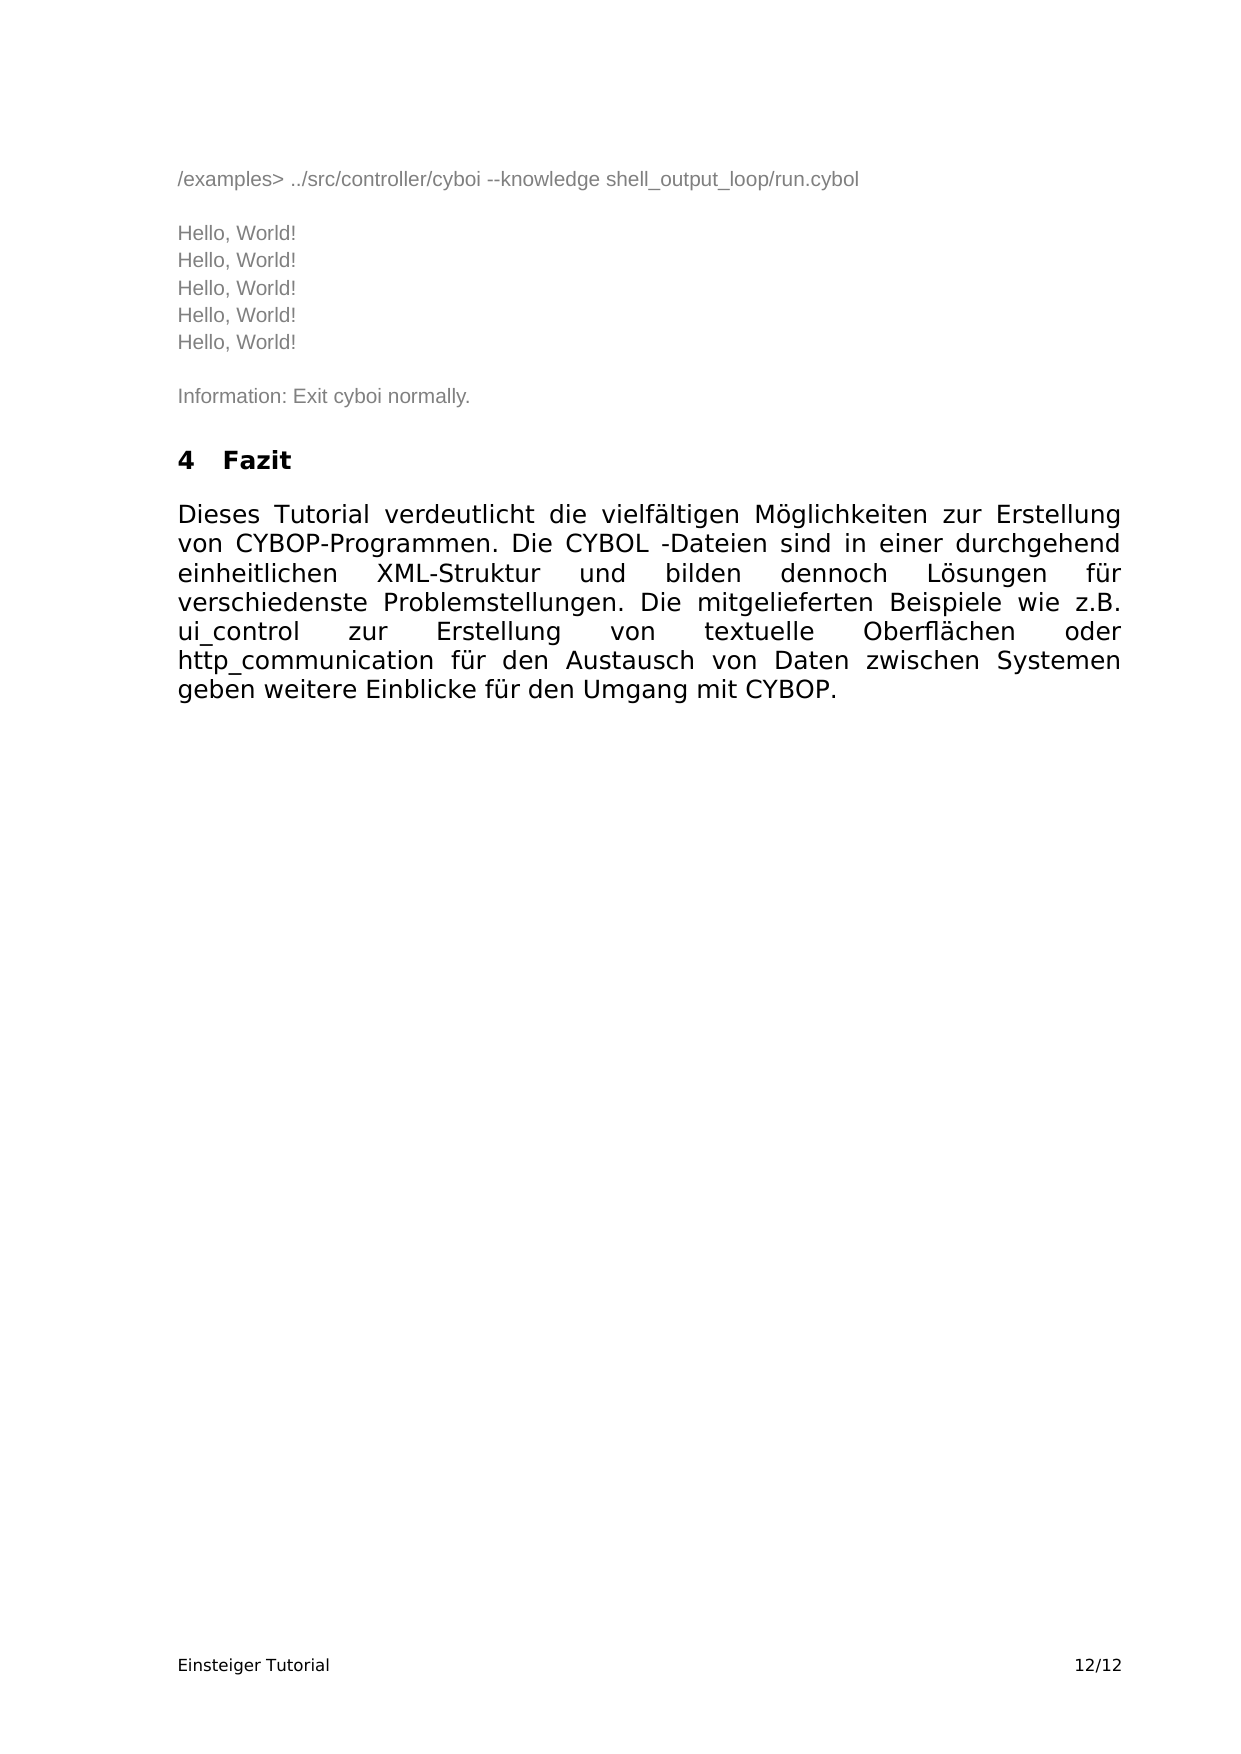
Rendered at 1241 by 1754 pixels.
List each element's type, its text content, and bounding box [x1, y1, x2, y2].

text Hello, World! [177, 246, 1122, 273]
text /examples> ../src/controller/cyboi --knowledge shell_output_loop/run.cybol [177, 165, 1122, 192]
text Hello, World! [177, 300, 1122, 327]
subtitle Fazit [177, 446, 1122, 475]
text Information: Exit cyboi normally. [177, 382, 1122, 409]
text Hello, World! [177, 219, 1122, 246]
text Hello, World! [177, 327, 1122, 354]
text Dieses Tutorial verdeutlicht die vielfältigen Möglichkeiten zur Erstellung von CYBOP‑Programmen. Die CYBOL -Dateien sind in einer durchgehend einheitlichen XML-Struktur und bilden dennoch Lösungen für verschiedenste Problemstellungen. Die mitgelieferten Beispiele wie z.B. ui_control zur Erstellung von textuelle Oberflächen oder http_communication für den Austausch von Daten zwischen Systemen geben weitere Einblicke für den Umgang mit CYBOP. [177, 500, 1122, 704]
text Hello, World! [177, 273, 1122, 300]
